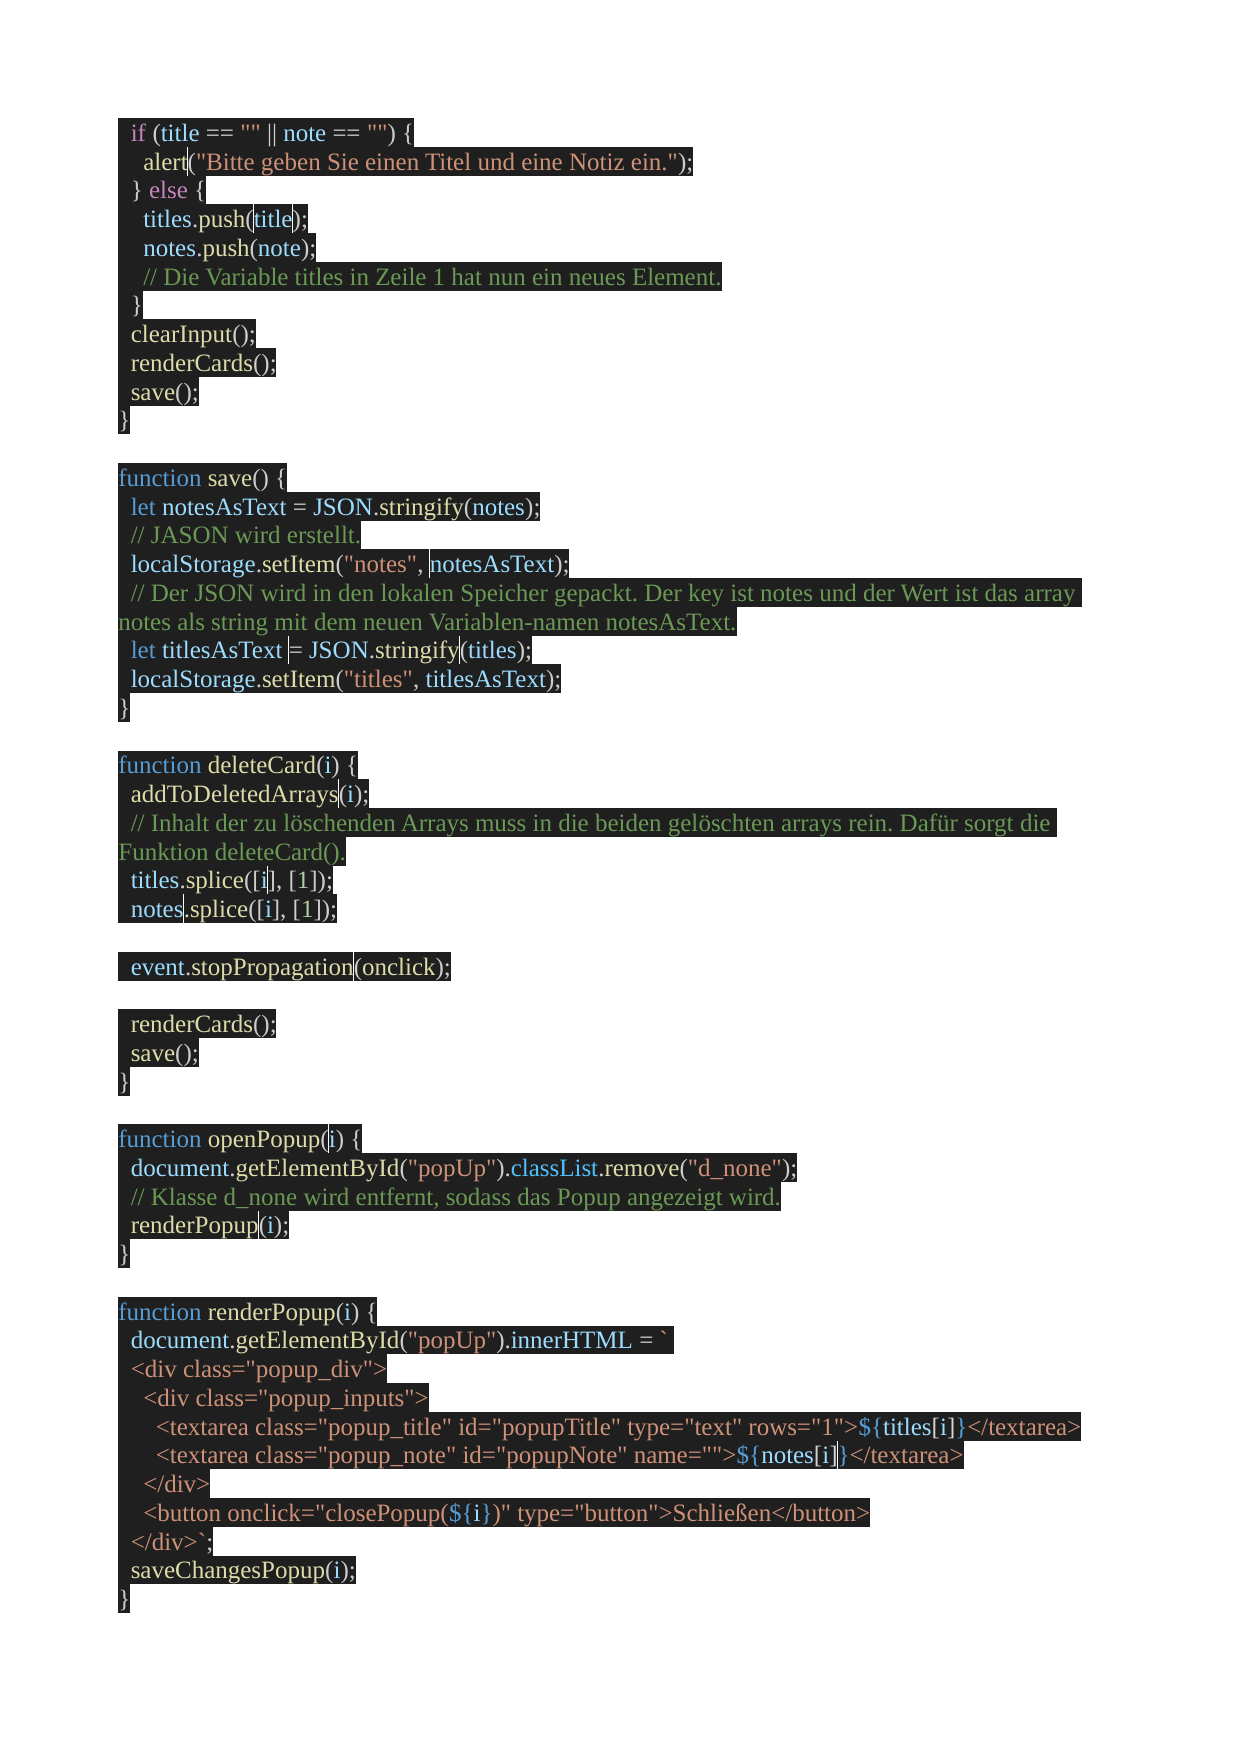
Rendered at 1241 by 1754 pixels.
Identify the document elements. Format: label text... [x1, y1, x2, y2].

text } [118, 1239, 1122, 1268]
text <textarea class="popup_note" id="popupNote" name="">${notes[i]}</textarea> [118, 1441, 1122, 1469]
text // Die Variable titles in Zeile 1 hat nun ein neues Element. [118, 262, 1122, 291]
text function renderPopup(i) { [118, 1297, 1122, 1326]
text saveChangesPopup(i); [118, 1556, 1122, 1584]
text <div class="popup_div"> [118, 1354, 1122, 1383]
text localStorage.setItem("notes", notesAsText); [118, 549, 1122, 578]
text if (title == "" || note == "") { [118, 118, 1122, 147]
text </div>`; [118, 1527, 1122, 1556]
text <button onclick="closePopup(${i})" type="button">Schließen</button> [118, 1498, 1122, 1527]
text save(); [118, 377, 1122, 406]
text save(); [118, 1038, 1122, 1067]
text // Inhalt der zu löschenden Arrays muss in die beiden gelöschten arrays rein. Dafür sorgt die Funktion deleteCard(). [118, 808, 1122, 866]
text document.getElementById("popUp").innerHTML = ` [118, 1326, 1122, 1354]
text // Klasse d_none wird entfernt, sodass das Popup angezeigt wird. [118, 1182, 1122, 1211]
text </div> [118, 1469, 1122, 1498]
text document.getElementById("popUp").classList.remove("d_none"); [118, 1153, 1122, 1182]
text alert("Bitte geben Sie einen Titel und eine Notiz ein."); [118, 147, 1122, 176]
text addToDeletedArrays(i); [118, 779, 1122, 808]
text } [118, 1584, 1122, 1613]
text // Der JSON wird in den lokalen Speicher gepackt. Der key ist notes und der Wert ist das array notes als string mit dem neuen Variablen-namen notesAsText. [118, 578, 1122, 636]
text event.stopPropagation(onclick); [118, 952, 1122, 981]
text let notesAsText = JSON.stringify(notes); [118, 492, 1122, 521]
text titles.splice([i], [1]); [118, 866, 1122, 894]
text } [118, 693, 1122, 722]
text notes.splice([i], [1]); [118, 894, 1122, 923]
text function save() { [118, 463, 1122, 492]
text } [118, 406, 1122, 434]
text renderCards(); [118, 348, 1122, 377]
text localStorage.setItem("titles", titlesAsText); [118, 664, 1122, 693]
text clearInput(); [118, 319, 1122, 348]
text <textarea class="popup_title" id="popupTitle" type="text" rows="1">${titles[i]}</textarea> [118, 1412, 1122, 1441]
text } else { [118, 176, 1122, 204]
text notes.push(note); [118, 233, 1122, 262]
text function deleteCard(i) { [118, 751, 1122, 779]
text // JASON wird erstellt. [118, 521, 1122, 549]
text } [118, 291, 1122, 319]
text <div class="popup_inputs"> [118, 1383, 1122, 1412]
text } [118, 1067, 1122, 1096]
text function openPopup(i) { [118, 1124, 1122, 1153]
text let titlesAsText = JSON.stringify(titles); [118, 636, 1122, 664]
text renderPopup(i); [118, 1211, 1122, 1239]
text titles.push(title); [118, 204, 1122, 233]
text renderCards(); [118, 1009, 1122, 1038]
